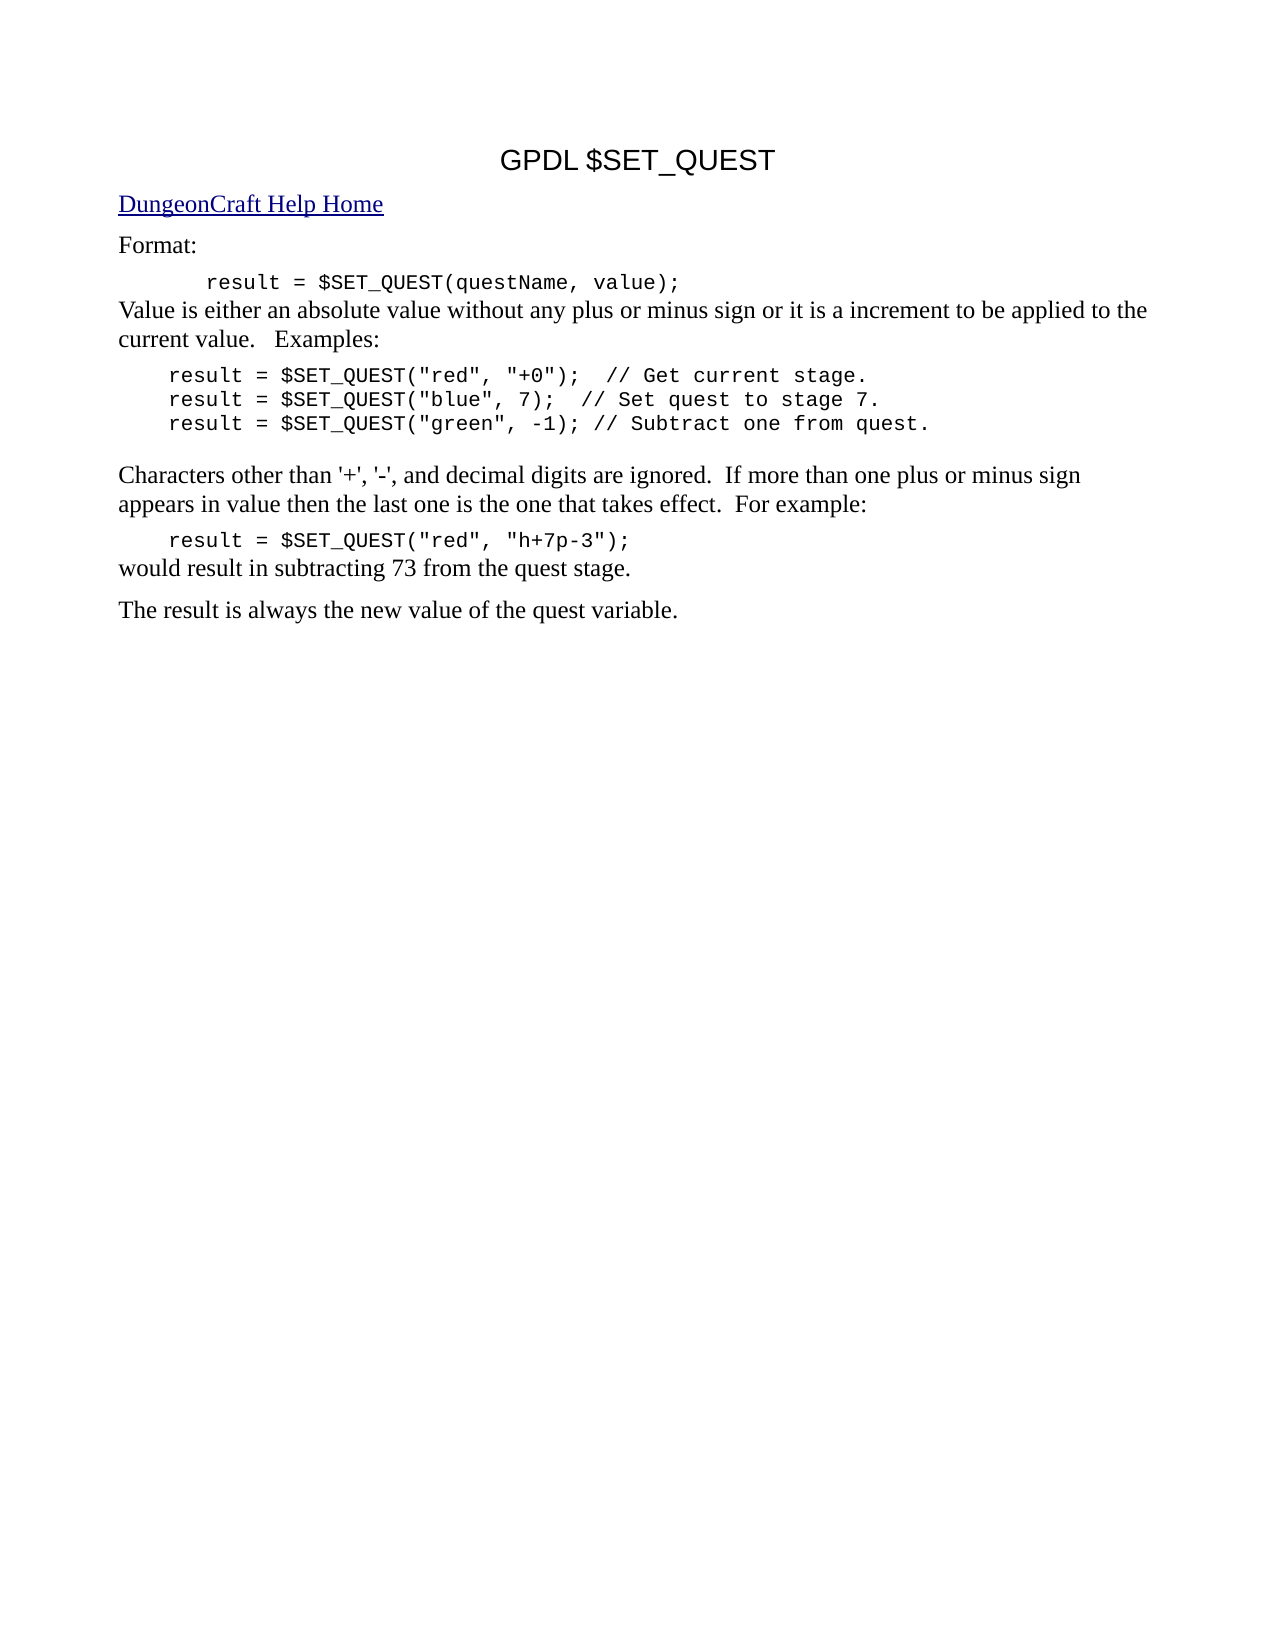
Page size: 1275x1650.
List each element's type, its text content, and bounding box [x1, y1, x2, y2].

text Format: [118, 230, 1157, 259]
text Value is either an absolute value without any plus or minus sign or it is a increment to be applied to the current value. Examples: [118, 295, 1157, 353]
text result = $SET_QUEST(questName, value); [118, 272, 1157, 295]
text result = $SET_QUEST("blue", 7); // Set quest to stage 7. [118, 389, 1157, 413]
text DungeonCraft Help Home [118, 189, 1157, 218]
text result = $SET_QUEST("red", "+0"); // Get current stage. [118, 365, 1157, 389]
text result = $SET_QUEST("red", "h+7p-3"); [118, 530, 1157, 553]
text would result in subtracting 73 from the quest stage. [118, 553, 1157, 582]
subtitle GPDL $SET_QUEST [118, 143, 1157, 177]
text The result is always the new value of the quest variable. [118, 595, 1157, 623]
text result = $SET_QUEST("green", -1); // Subtract one from quest. [118, 413, 1157, 436]
text Characters other than '+', '-', and decimal digits are ignored. If more than one plus or minus sign appears in value then the last one is the one that takes effect. For example: [118, 460, 1157, 517]
